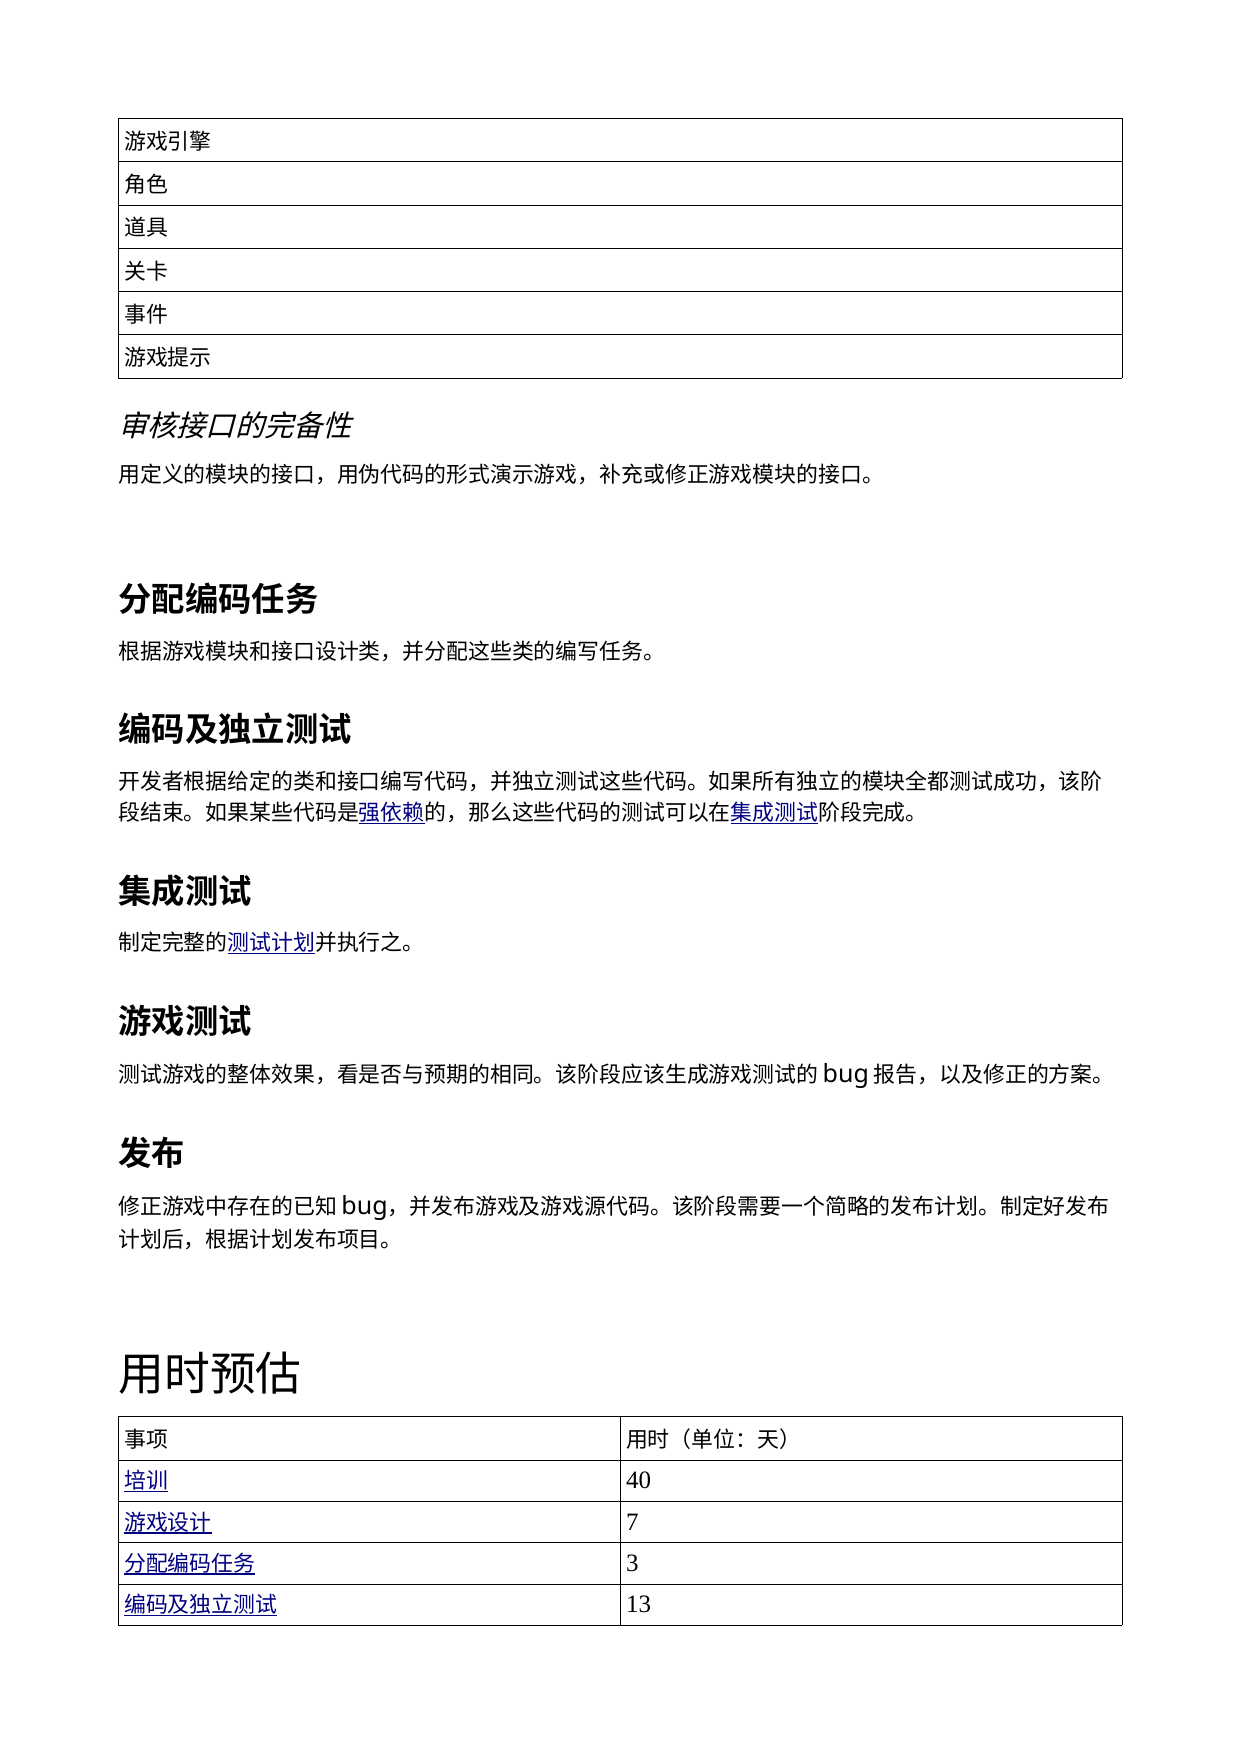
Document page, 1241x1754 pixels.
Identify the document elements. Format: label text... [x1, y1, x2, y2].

text 修正游戏中存在的已知bug，并发布游戏及游戏源代码。该阶段需要一个简略的发布计划。制定好发布计划后，根据计划发布项目。 [118, 1188, 1122, 1253]
table_cell 3 [621, 1543, 1122, 1584]
subtitle 集成测试 [118, 865, 1122, 913]
table_header 用时（单位：天） [621, 1417, 1122, 1459]
table_cell 7 [621, 1502, 1122, 1542]
subtitle 用时预估 [118, 1337, 1122, 1404]
text 根据游戏模块和接口设计类，并分配这些类的编写任务。 [118, 634, 1122, 666]
subtitle 游戏测试 [118, 995, 1122, 1043]
subtitle 分配编码任务 [118, 573, 1122, 621]
text 测试游戏的整体效果，看是否与预期的相同。该阶段应该生成游戏测试的bug报告，以及修正的方案。 [118, 1055, 1122, 1089]
table_cell 13 [621, 1585, 1122, 1625]
table_header 游戏引擎 [119, 119, 1122, 161]
subtitle 审核接口的完备性 [118, 403, 1122, 445]
text 制定完整的测试计划并执行之。 [118, 925, 1122, 957]
text 开发者根据给定的类和接口编写代码，并独立测试这些代码。如果所有独立的模块全都测试成功，该阶段结束。如果某些代码是强依赖的，那么这些代码的测试可以在集成测试阶段完成。 [118, 764, 1122, 827]
subtitle 编码及独立测试 [118, 703, 1122, 751]
table_cell 分配编码任务 [119, 1543, 620, 1584]
table_cell 40 [621, 1461, 1122, 1501]
table_cell 培训 [119, 1461, 620, 1501]
text 用定义的模块的接口，用伪代码的形式演示游戏，补充或修正游戏模块的接口。 [118, 457, 1122, 489]
table_cell 游戏设计 [119, 1502, 620, 1542]
table_cell 编码及独立测试 [119, 1585, 620, 1625]
table_cell 道具 [119, 206, 1122, 248]
table_cell 关卡 [119, 249, 1122, 291]
table_cell 游戏提示 [119, 335, 1122, 377]
table_header 事项 [119, 1417, 620, 1459]
subtitle 发布 [118, 1127, 1122, 1175]
table_cell 事件 [119, 292, 1122, 334]
table_cell 角色 [119, 162, 1122, 204]
